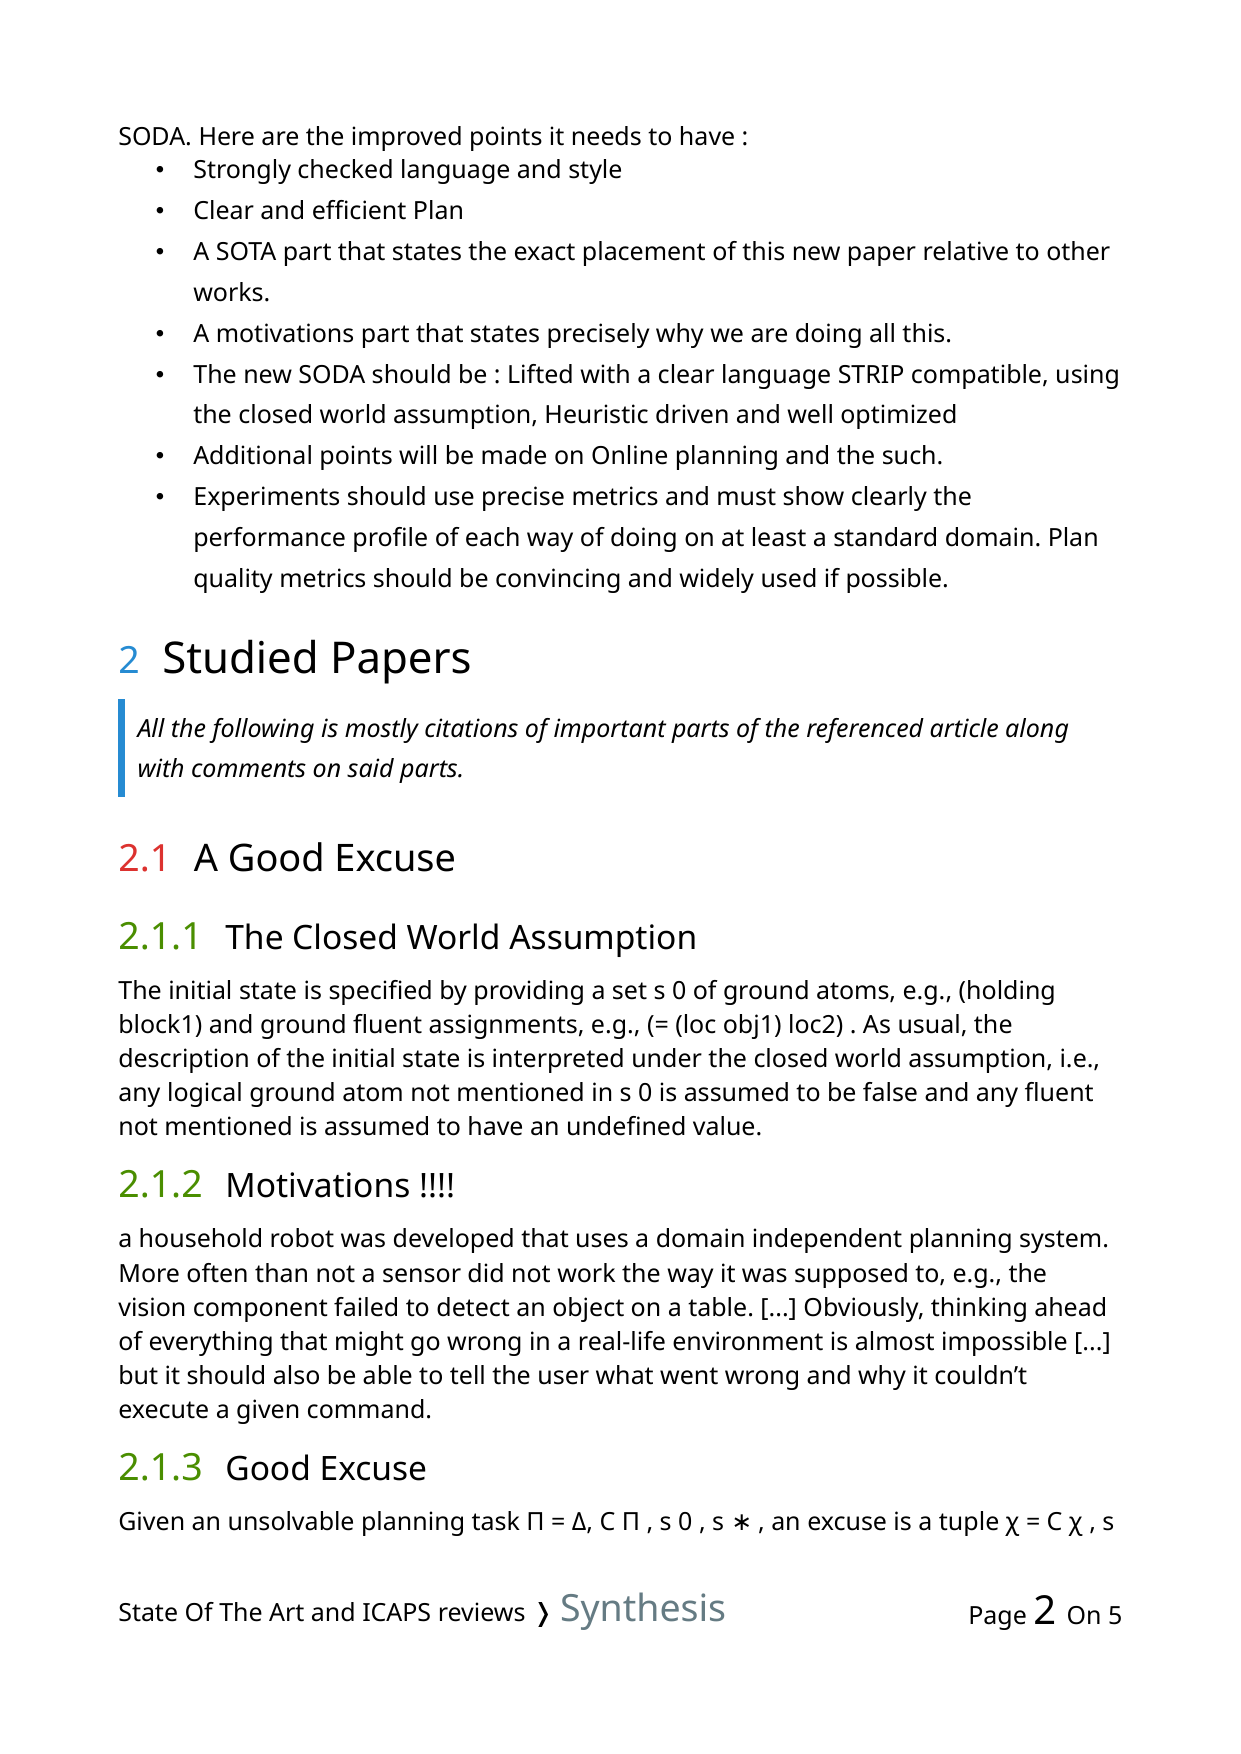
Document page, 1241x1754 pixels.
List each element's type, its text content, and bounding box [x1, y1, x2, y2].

text a household robot was developed that uses a domain independent planning system. More often than not a sensor did not work the way it was supposed to, e.g., the vision component failed to detect an object on a table. [...] Obviously, thinking ahead of everything that might go wrong in a real-life environment is almost impossible [...] but it should also be able to tell the user what went wrong and why it couldn’t execute a given command. [118, 1221, 1122, 1426]
list Additional points will be made on Online planning and the such. [156, 438, 1122, 472]
list Clear and efficient Plan [156, 193, 1122, 227]
list Experiments should use precise metrics and must show clearly the performance profile of each way of doing on at least a standard domain. Plan quality metrics should be convincing and widely used if possible. [156, 479, 1122, 594]
list A SOTA part that states the exact placement of this new paper relative to other works. [156, 234, 1122, 309]
text Given an unsolvable planning task Π = Δ, C Π , s 0 , s ∗ , an excuse is a tuple χ = C χ , s [118, 1504, 1122, 1538]
subtitle Good excuse [118, 1440, 1122, 1491]
text All the following is mostly citations of important parts of the referenced article along with comments on said parts. [118, 698, 1122, 797]
list A motivations part that states precisely why we are doing all this. [156, 316, 1122, 349]
subtitle The closed world assumption [118, 909, 1122, 960]
subtitle Studied Papers [118, 626, 1122, 686]
subtitle Motivations !!!! [118, 1158, 1122, 1209]
text SODA. Here are the improved points it needs to have : [118, 118, 1122, 152]
list Strongly checked language and style [156, 152, 1122, 186]
list The new SODA should be : Lifted with a clear language STRIP compatible, using the closed world assumption, Heuristic driven and well optimized [156, 356, 1122, 431]
text The initial state is specified by providing a set s 0 of ground atoms, e.g., (holding block1) and ground fluent assignments, e.g., (= (loc obj1) loc2) . As usual, the description of the initial state is interpreted under the closed world assumption, i.e., any logical ground atom not mentioned in s 0 is assumed to be false and any fluent not mentioned is assumed to have an undefined value. [118, 973, 1122, 1143]
subtitle A good excuse [118, 830, 1122, 882]
